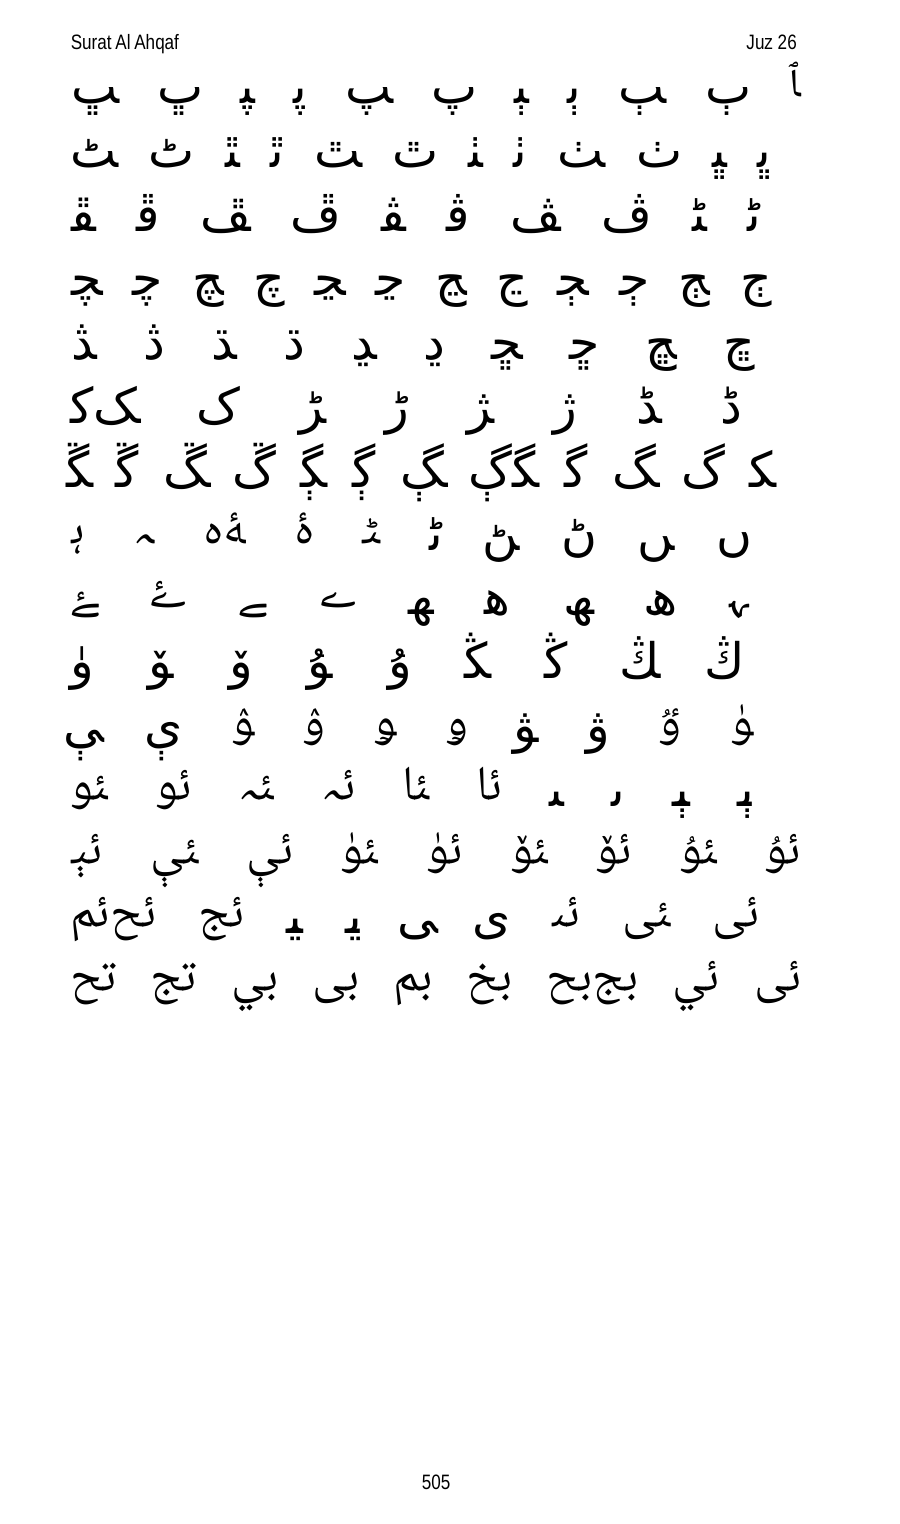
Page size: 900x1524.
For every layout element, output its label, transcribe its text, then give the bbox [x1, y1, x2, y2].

text ﭨ ﭩ ﭪ ﭫ ﭬ ﭭ ﭮ ﭯ ﭰ ﭱ [71, 188, 801, 252]
text ﯰ ﯱ ﯲ ﯳ ﯴ ﯵ ﯶ ﯷ ﯸ [71, 826, 801, 890]
text ﮞ ﮟ ﮠ ﮡ ﮢ ﮣ ﮤ ﮥﮦ ﮧ ﮨ [71, 507, 801, 571]
text ﭜ ﭝ ﭞ ﭟ ﭠ ﭡ ﭢ ﭣ ﭤ ﭥ ﭦ ﭧ [71, 124, 801, 188]
text ﯜ ﯝ ﯞ ﯟ ﯠ ﯡ ﯢ ﯣ ﯤ ﯥ [71, 698, 801, 762]
text ﮩ ﮪ ﮫ ﮬ ﮭ ﮮ ﮯ ﮰ ﮱ [71, 571, 801, 635]
text ﯓ ﯔ ﯕ ﯖ ﯗ ﯘ ﯙ ﯚ ﯛ [71, 635, 801, 698]
text ﮑ ﮒ ﮓ ﮔ ﮕﮖ ﮗ ﮘ ﮙ ﮚ ﮛ ﮜ ﮝ [71, 443, 801, 507]
text ﭲ ﭳ ﭴ ﭵ ﭶ ﭷ ﭸ ﭹ ﭺ ﭻ ﭼ ﭽ [71, 252, 801, 315]
text ﰃ ﰄ ﰅﰆ ﰇ ﰈ ﰉ ﰊ ﰋ ﰌ [71, 954, 801, 1018]
text ﯹ ﯺ ﯻ ﯼ ﯽ ﯾ ﯿ ﰀ ﰁﰂ [71, 890, 801, 954]
text ﭾ ﭿ ﮀ ﮁ ﮂ ﮃ ﮄ ﮅ ﮆ ﮇ [71, 315, 801, 379]
text ﯦ ﯧ ﯨ ﯩ ﯪ ﯫ ﯬ ﯭ ﯮ ﯯ [71, 762, 801, 826]
text ﭑ ﭒ ﭓ ﭔ ﭕ ﭖ ﭗ ﭘ ﭙ ﭚ ﭛ [71, 60, 801, 124]
text ﮈ ﮉ ﮊ ﮋ ﮌ ﮍ ﮎ ﮏﮐ [71, 379, 801, 443]
